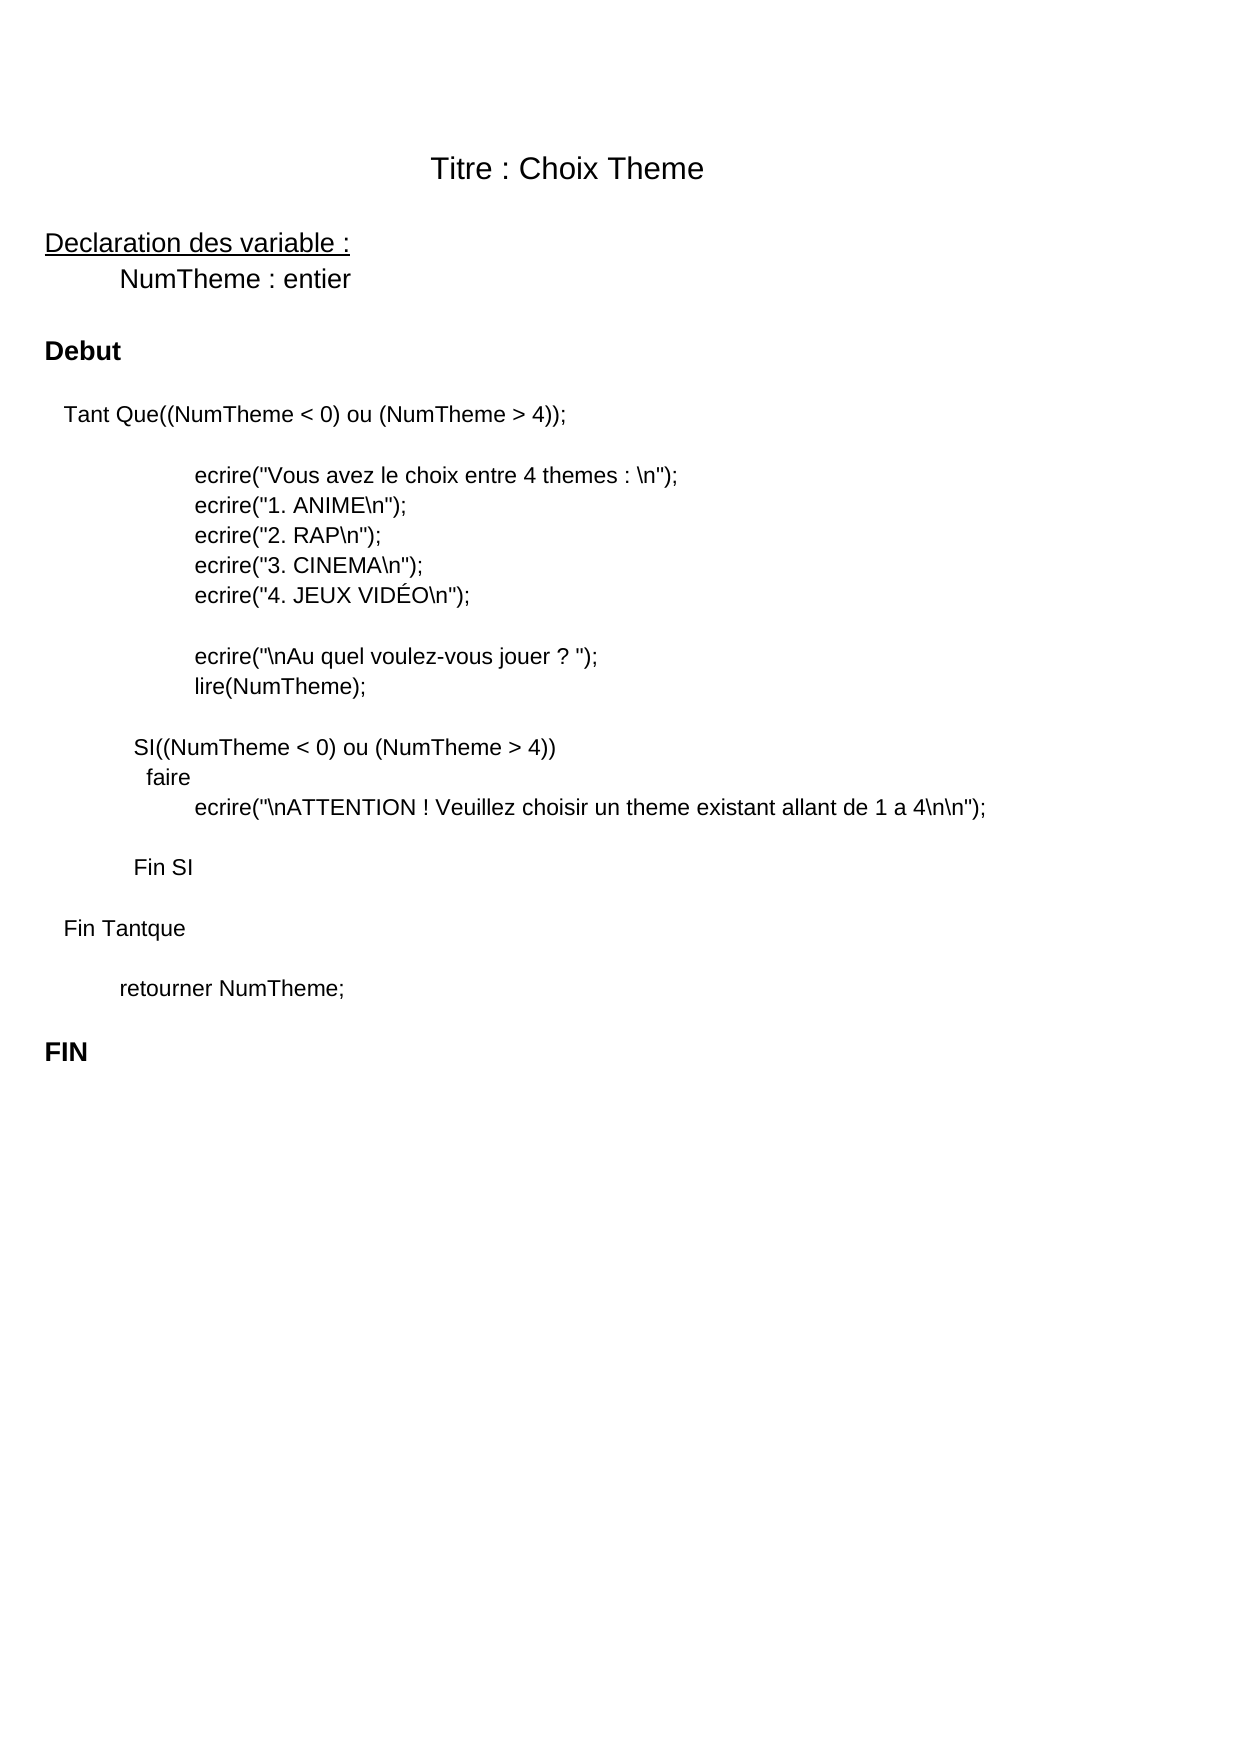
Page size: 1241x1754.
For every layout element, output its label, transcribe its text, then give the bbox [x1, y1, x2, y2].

text faire [44, 764, 1090, 790]
text Fin SI [44, 854, 1090, 881]
text Titre : Choix Theme [44, 150, 1090, 186]
text ecrire("Vous avez le choix entre 4 themes : \n"); [44, 462, 1090, 488]
text SI((NumTheme < 0) ou (NumTheme > 4)) [44, 733, 1090, 760]
text ecrire("\nATTENTION ! Veuillez choisir un theme existant allant de 1 a 4\n\n"); [44, 794, 1090, 820]
text Debut [44, 335, 1090, 366]
text ecrire("3. CINEMA\n"); [44, 552, 1090, 578]
text ecrire("1. ANIME\n"); [44, 492, 1090, 518]
text Declaration des variable : [44, 227, 1090, 258]
text retourner NumTheme; [44, 975, 1090, 1001]
text ecrire("\nAu quel voulez-vous jouer ? "); [44, 643, 1090, 669]
text ecrire("4. JEUX VIDÉO\n"); [44, 582, 1090, 609]
text Tant Que((NumTheme < 0) ou (NumTheme > 4)); [44, 401, 1090, 427]
text FIN [44, 1036, 1090, 1067]
text Fin Tantque [44, 915, 1090, 941]
text NumTheme : entier [44, 263, 1090, 294]
text ecrire("2. RAP\n"); [44, 522, 1090, 548]
text lire(NumTheme); [44, 673, 1090, 699]
